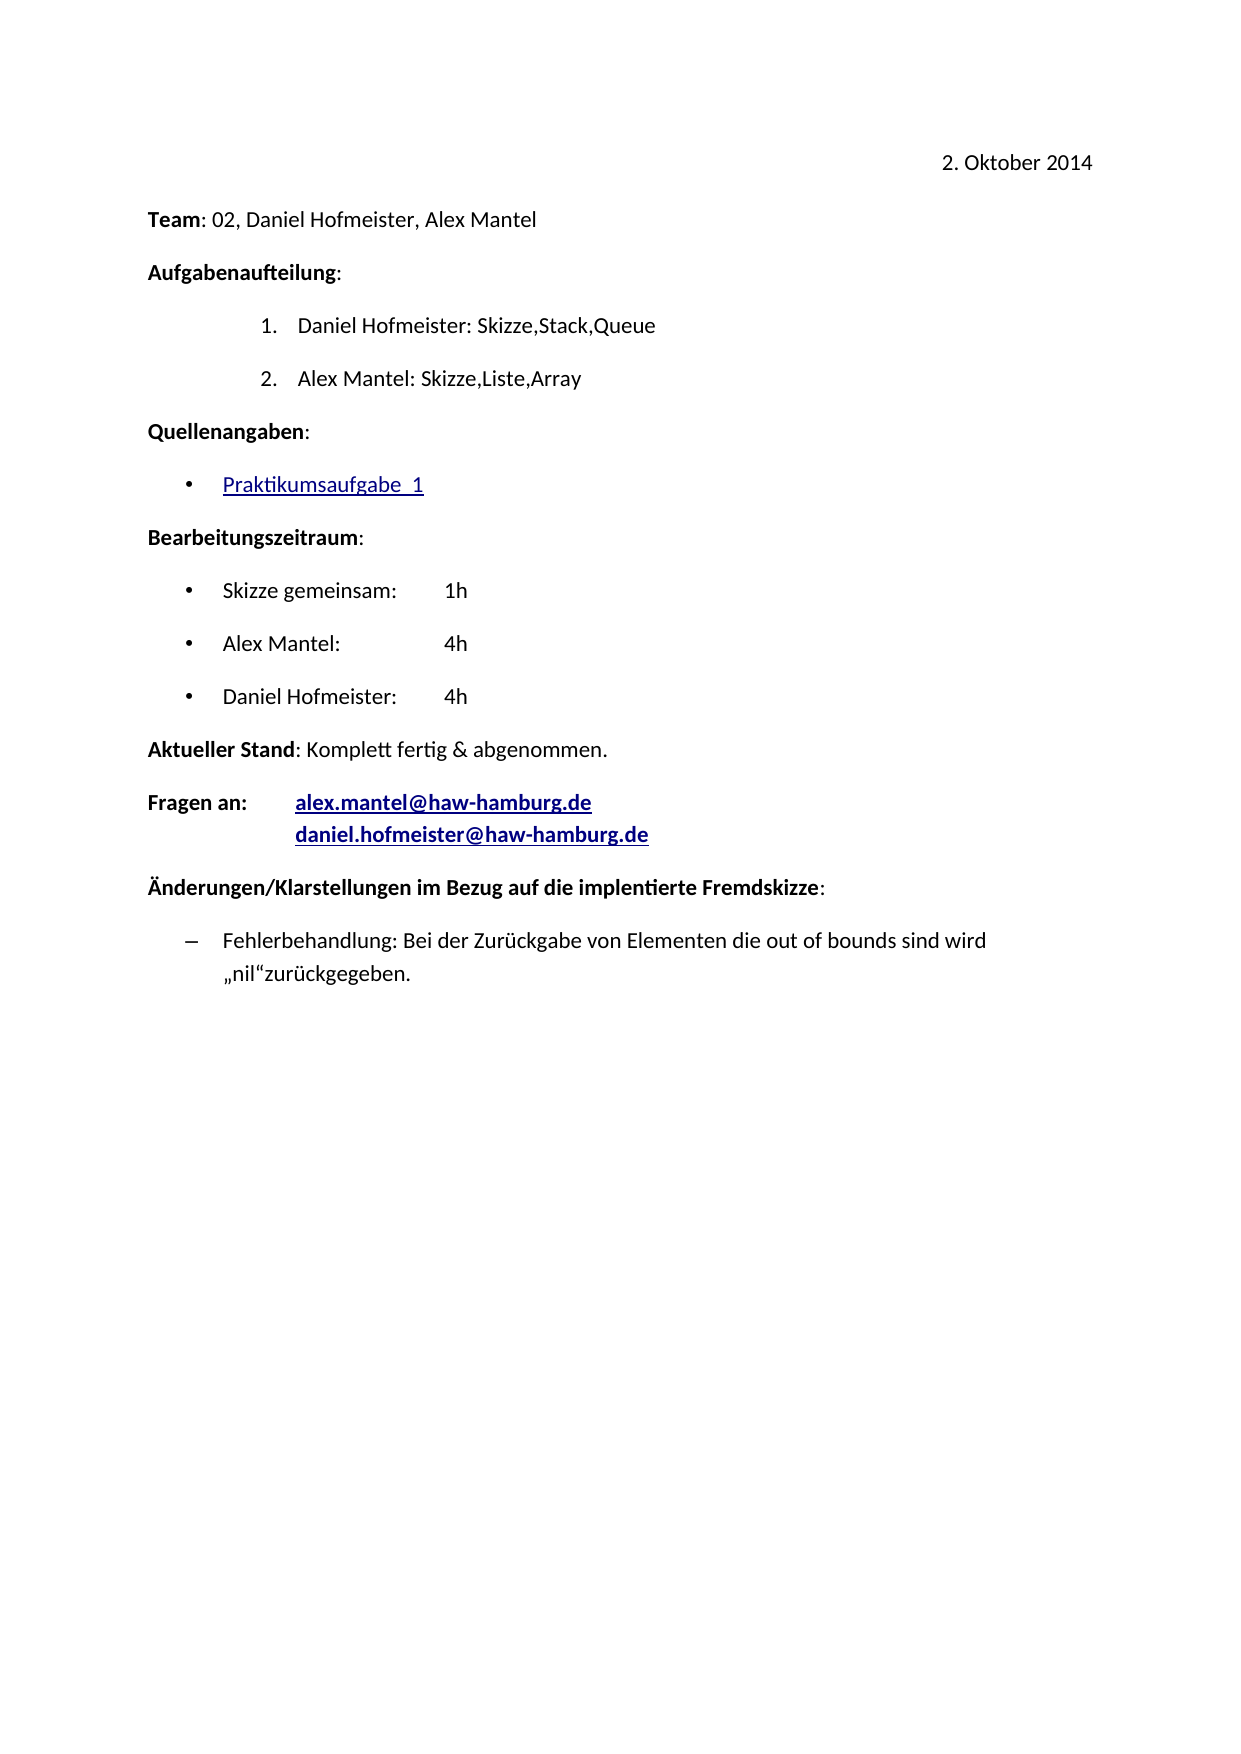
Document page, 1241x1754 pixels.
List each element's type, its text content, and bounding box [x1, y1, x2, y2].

text Quellenangaben: [148, 417, 1093, 445]
list Daniel Hofmeister: Skizze,Stack,Queue [260, 311, 1093, 339]
text Fragen an: alex.mantel@haw-hamburg.de daniel.hofmeister@haw-hamburg.de [148, 788, 1093, 848]
text Änderungen/Klarstellungen im Bezug auf die implentierte Fremdskizze: [148, 873, 1093, 902]
text Bearbeitungszeitraum: [148, 523, 1093, 551]
text Aktueller Stand: Komplett fertig & abgenommen. [148, 735, 1093, 763]
text Aufgabenaufteilung: [148, 258, 1093, 286]
list Alex Mantel: Skizze,Liste,Array [260, 364, 1093, 392]
list Praktikumsaufgabe 1 [185, 470, 1093, 498]
list Skizze gemeinsam: 1h [185, 576, 1093, 604]
text Team: 02, Daniel Hofmeister, Alex Mantel [148, 205, 1093, 233]
list Alex Mantel: 4h [185, 629, 1093, 657]
list Fehlerbehandlung: Bei der Zurückgabe von Elementen die out of bounds sind wird „nil“zurückgegeben. [185, 927, 1093, 987]
list Daniel Hofmeister: 4h [185, 682, 1093, 710]
